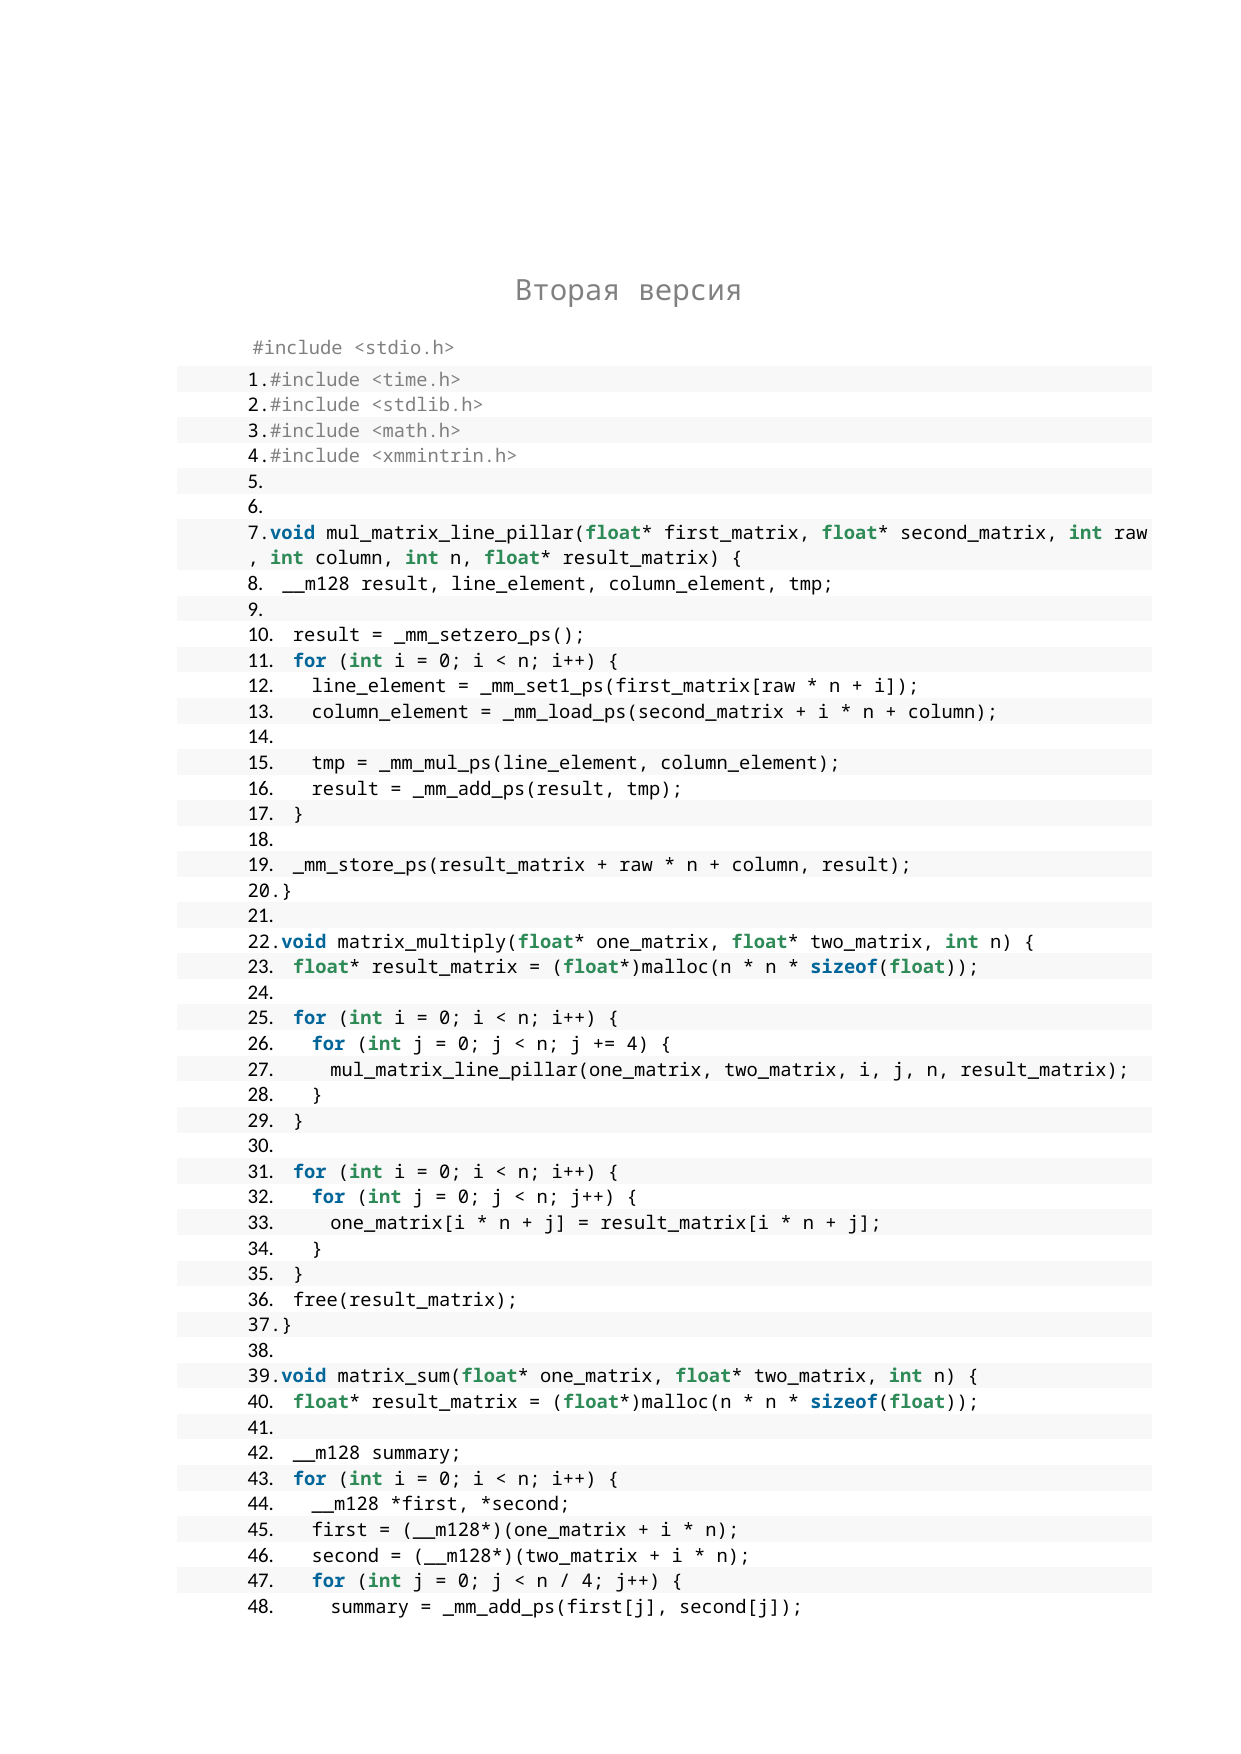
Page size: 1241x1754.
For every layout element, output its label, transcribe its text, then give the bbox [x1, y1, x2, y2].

list _mm_store_ps(result_matrix + raw * n + column, result); [177, 851, 1152, 877]
list void matrix_multiply(float* one_matrix, float* two_matrix, int n) { [177, 928, 1152, 953]
list } [177, 1235, 1152, 1261]
text Вторая версия [177, 270, 1152, 309]
list } [177, 800, 1152, 826]
list void mul_matrix_line_pillar(float* first_matrix, float* second_matrix, int raw, int column, int n, float* result_matrix) { [177, 519, 1152, 570]
list for (int j = 0; j < n; j += 4) { [177, 1030, 1152, 1056]
list #include <xmmintrin.h> [177, 443, 1152, 468]
list __m128 result, line_element, column_element, tmp; [177, 570, 1152, 596]
list column_element = _mm_load_ps(second_matrix + i * n + column); [177, 698, 1152, 724]
list summary = _mm_add_ps(first[j], second[j]); [177, 1593, 1152, 1619]
list } [177, 1081, 1152, 1107]
list line_element = _mm_set1_ps(first_matrix[raw * n + i]); [177, 672, 1152, 698]
list } [177, 877, 1152, 902]
list mul_matrix_line_pillar(one_matrix, two_matrix, i, j, n, result_matrix); [177, 1056, 1152, 1081]
list for (int i = 0; i < n; i++) { [177, 1158, 1152, 1184]
list result = _mm_setzero_ps(); [177, 621, 1152, 647]
list for (int j = 0; j < n / 4; j++) { [177, 1567, 1152, 1593]
list tmp = _mm_mul_ps(line_element, column_element); [177, 749, 1152, 775]
list void matrix_sum(float* one_matrix, float* two_matrix, int n) { [177, 1363, 1152, 1388]
list __m128 *first, *second; [177, 1491, 1152, 1516]
list } [177, 1312, 1152, 1337]
list float* result_matrix = (float*)malloc(n * n * sizeof(float)); [177, 1388, 1152, 1414]
list #include <time.h> [177, 366, 1152, 392]
list #include <math.h> [177, 417, 1152, 443]
list for (int i = 0; i < n; i++) { [177, 647, 1152, 672]
list #include <stdlib.h> [177, 392, 1152, 417]
list for (int i = 0; i < n; i++) { [177, 1004, 1152, 1030]
list second = (__m128*)(two_matrix + i * n); [177, 1542, 1152, 1567]
list float* result_matrix = (float*)malloc(n * n * sizeof(float)); [177, 953, 1152, 979]
list __m128 summary; [177, 1439, 1152, 1465]
list first = (__m128*)(one_matrix + i * n); [177, 1516, 1152, 1542]
list result = _mm_add_ps(result, tmp); [177, 775, 1152, 800]
list for (int i = 0; i < n; i++) { [177, 1465, 1152, 1491]
list one_matrix[i * n + j] = result_matrix[i * n + j]; [177, 1209, 1152, 1235]
list for (int j = 0; j < n; j++) { [177, 1184, 1152, 1209]
list free(result_matrix); [177, 1286, 1152, 1312]
list } [177, 1261, 1152, 1286]
list } [177, 1107, 1152, 1133]
text #include <stdio.h> [177, 334, 1152, 360]
